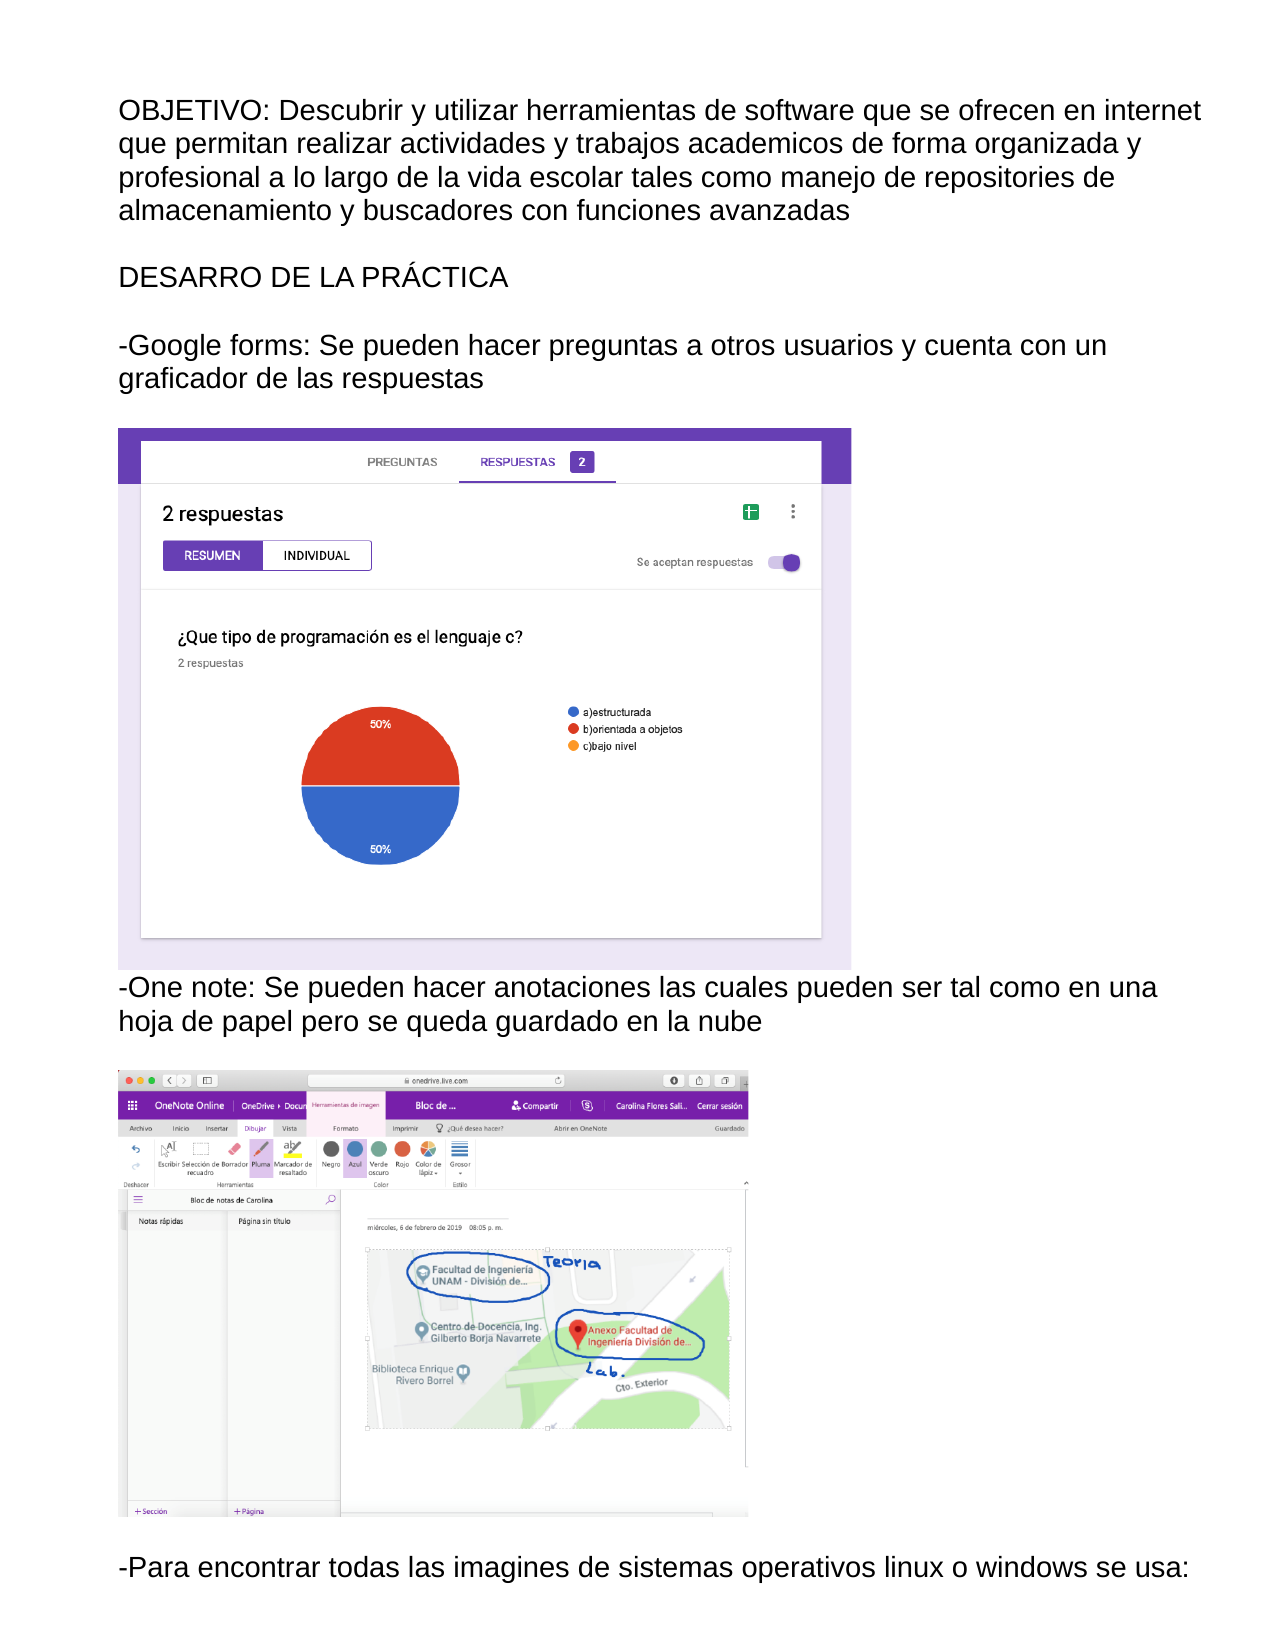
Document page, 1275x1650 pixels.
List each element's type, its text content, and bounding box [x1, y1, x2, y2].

text DESARRO DE LA PRÁCTICA [118, 260, 1205, 294]
text -One note: Se pueden hacer anotaciones las cuales pueden ser tal como en una hoja de papel pero se queda guardado en la nube [118, 970, 1205, 1037]
text OBJETIVO: Descubrir y utilizar herramientas de software que se ofrecen en internet que permitan realizar actividades y trabajos academicos de forma organizada y profesional a lo largo de la vida escolar tales como manejo de repositories de almacenamiento y buscadores con funciones avanzadas [118, 93, 1205, 227]
text -Google forms: Se pueden hacer preguntas a otros usuarios y cuenta con un graficador de las respuestas [118, 327, 1205, 394]
text -Para encontrar todas las imagines de sistemas operativos linux o windows se usa: [118, 1550, 1205, 1583]
